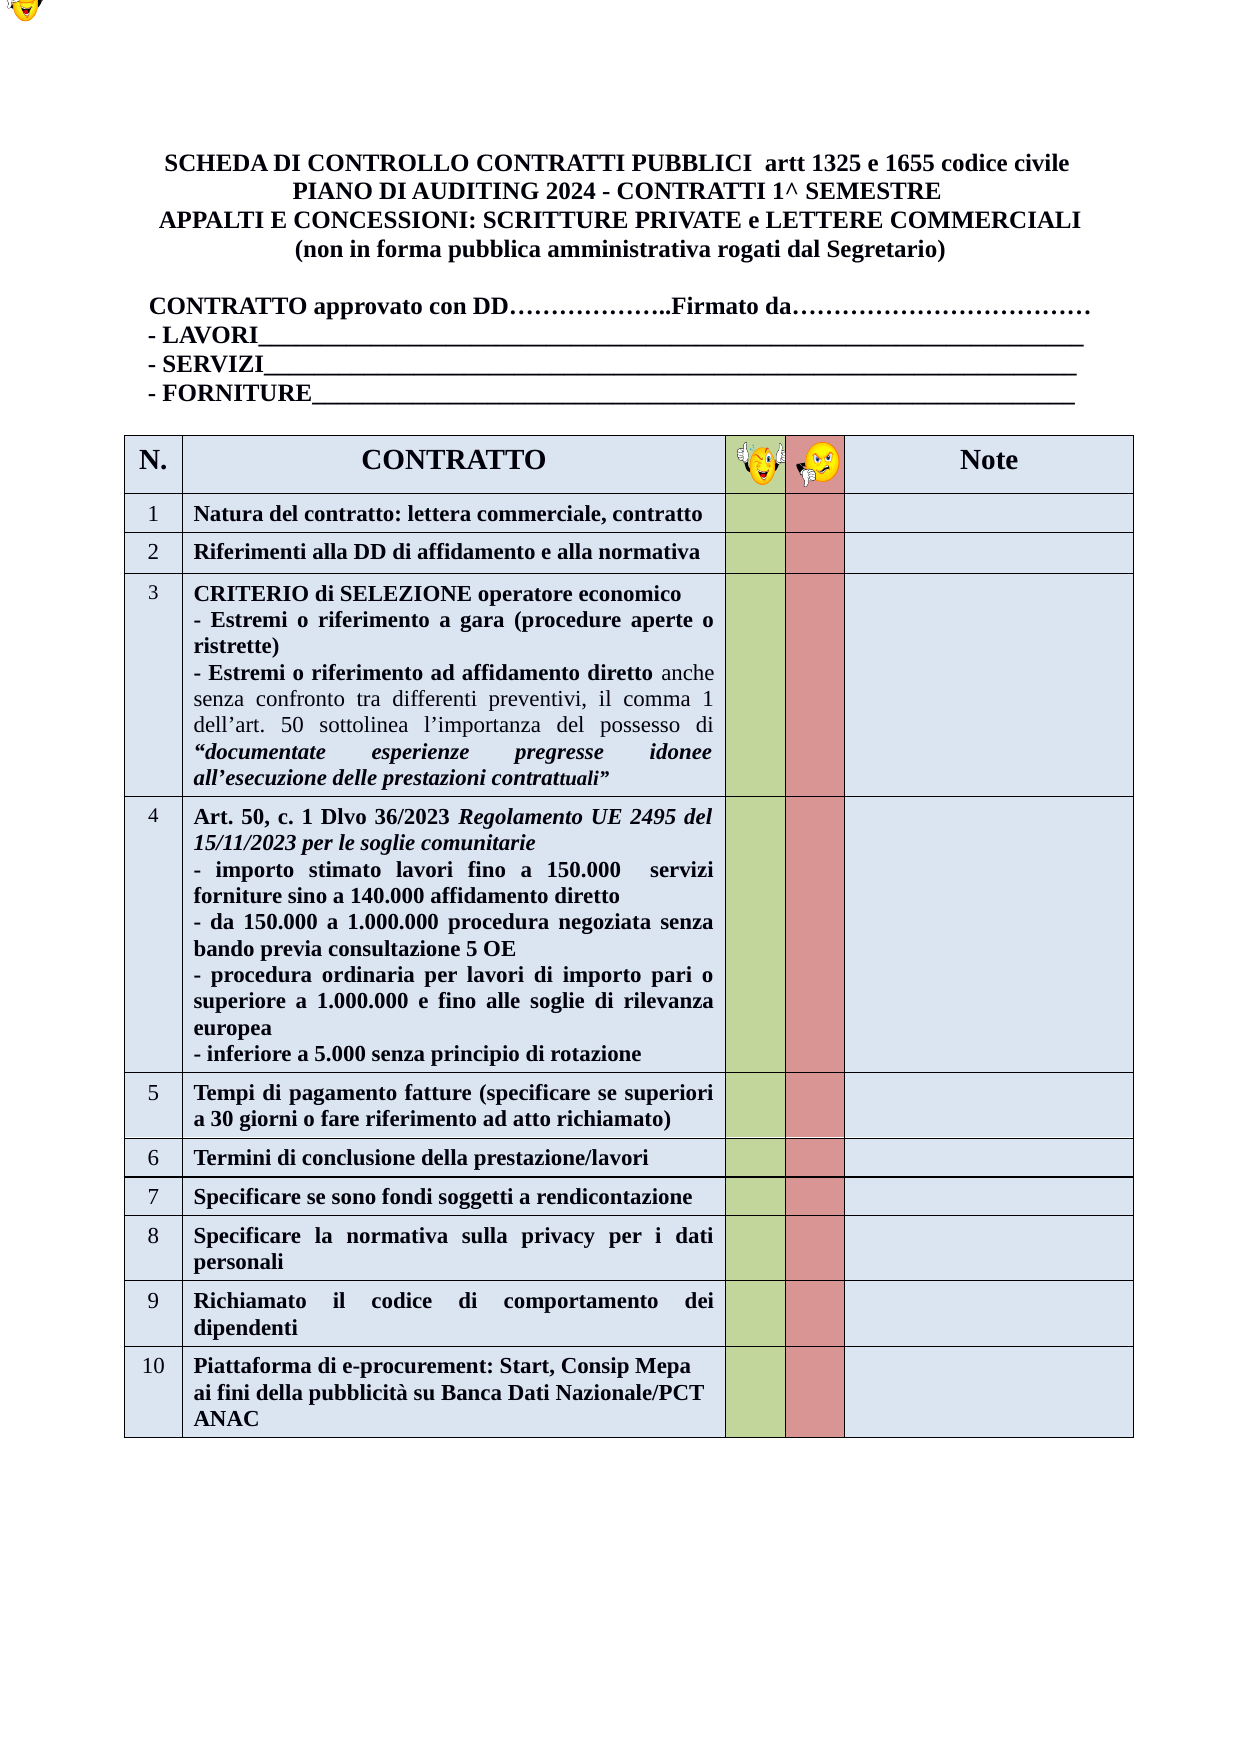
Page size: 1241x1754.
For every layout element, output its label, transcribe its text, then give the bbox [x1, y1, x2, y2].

table_cell [726, 1178, 785, 1215]
table_cell [726, 1139, 785, 1176]
table_cell [726, 533, 785, 573]
table_cell [845, 1178, 1133, 1215]
table_cell Richiamato il codice di comportamento dei dipendenti [183, 1281, 725, 1346]
table_cell [786, 494, 844, 532]
table_cell Tempi di pagamento fatture (specificare se superiori a 30 giorni o fare riferimento ad atto richiamato) [183, 1073, 725, 1137]
table_cell [726, 1347, 785, 1437]
table_cell [786, 1178, 844, 1215]
table_cell [845, 494, 1133, 532]
text - LAVORI__________________________________________________________________ [148, 320, 1092, 349]
table_cell 5 [125, 1073, 182, 1137]
table_cell 10 [125, 1347, 182, 1437]
table_cell Termini di conclusione della prestazione/lavori [183, 1139, 725, 1176]
table_cell [786, 1139, 844, 1176]
table_cell Art. 50, c. 1 Dlvo 36/2023 Regolamento UE 2495 del 15/11/2023 per le soglie comunitarie - importo stimato lavori fino a 150.000 servizi forniture sino a 140.000 affidamento diretto - da 150.000 a 1.000.000 procedura negoziata senza bando previa consultazione 5 OE - procedura ordinaria per lavori di importo pari o superiore a 1.000.000 e fino alle soglie di rilevanza europea - inferiore a 5.000 senza principio di rotazione [183, 797, 725, 1072]
table_cell 4 [125, 797, 182, 1072]
table_header [786, 436, 844, 493]
table_cell 9 [125, 1281, 182, 1346]
table_cell [726, 574, 785, 796]
table_cell [726, 494, 785, 532]
text (non in forma pubblica amministrativa rogati dal Segretario) [148, 234, 1092, 263]
table_cell Specificare se sono fondi soggetti a rendicontazione [183, 1178, 725, 1215]
table_header Note [845, 436, 1133, 493]
table_cell [845, 1073, 1133, 1137]
table_header N. [125, 436, 182, 493]
text PIANO DI AUDITING 2024 - CONTRATTI 1^ SEMESTRE [148, 176, 1092, 205]
table_cell [726, 797, 785, 1072]
table_cell 3 [125, 574, 182, 796]
table_cell [726, 1073, 785, 1137]
table_cell [845, 1139, 1133, 1176]
table_cell [786, 797, 844, 1072]
table_cell 2 [125, 533, 182, 573]
table_cell [726, 1281, 785, 1346]
table_cell 7 [125, 1178, 182, 1215]
table_cell 6 [125, 1139, 182, 1176]
table_cell Riferimenti alla DD di affidamento e alla normativa [183, 533, 725, 573]
table_cell [845, 1216, 1133, 1280]
text SCHEDA DI CONTROLLO CONTRATTI PUBBLICI artt 1325 e 1655 codice civile [148, 148, 1092, 176]
table_cell Natura del contratto: lettera commerciale, contratto [183, 494, 725, 532]
table_header CONTRATTO [183, 436, 725, 493]
table_cell Specificare la normativa sulla privacy per i dati personali [183, 1216, 725, 1280]
table_cell [786, 1073, 844, 1137]
text APPALTI E CONCESSIONI: SCRITTURE PRIVATE e LETTERE COMMERCIALI [148, 205, 1092, 234]
table_cell [786, 1281, 844, 1346]
table_cell [845, 574, 1133, 796]
table_cell [845, 1281, 1133, 1346]
text - SERVIZI_________________________________________________________________ [148, 349, 1092, 378]
table_cell [786, 1216, 844, 1280]
table_header [726, 436, 785, 493]
table_cell [786, 1347, 844, 1437]
table_cell [726, 1216, 785, 1280]
table_cell 8 [125, 1216, 182, 1280]
text CONTRATTO approvato con DD………………..Firmato da……………………………… [148, 291, 1092, 320]
table_cell CRITERIO di SELEZIONE operatore economico - Estremi o riferimento a gara (procedure aperte o ristrette) - Estremi o riferimento ad affidamento diretto anche senza confronto tra differenti preventivi, il comma 1 dell’art. 50 sottolinea l’importanza del possesso di “documentate esperienze pregresse idonee all’esecuzione delle prestazioni contrattuali” [183, 574, 725, 796]
text - FORNITURE_____________________________________________________________ [148, 378, 1092, 406]
table_cell 1 [125, 494, 182, 532]
table_cell [786, 574, 844, 796]
table_cell Piattaforma di e-procurement: Start, Consip Mepa ai fini della pubblicità su Banca Dati Nazionale/PCT ANAC [183, 1347, 725, 1437]
table_cell [845, 797, 1133, 1072]
table_cell [845, 1347, 1133, 1437]
table_cell [845, 533, 1133, 573]
table_cell [786, 533, 844, 573]
